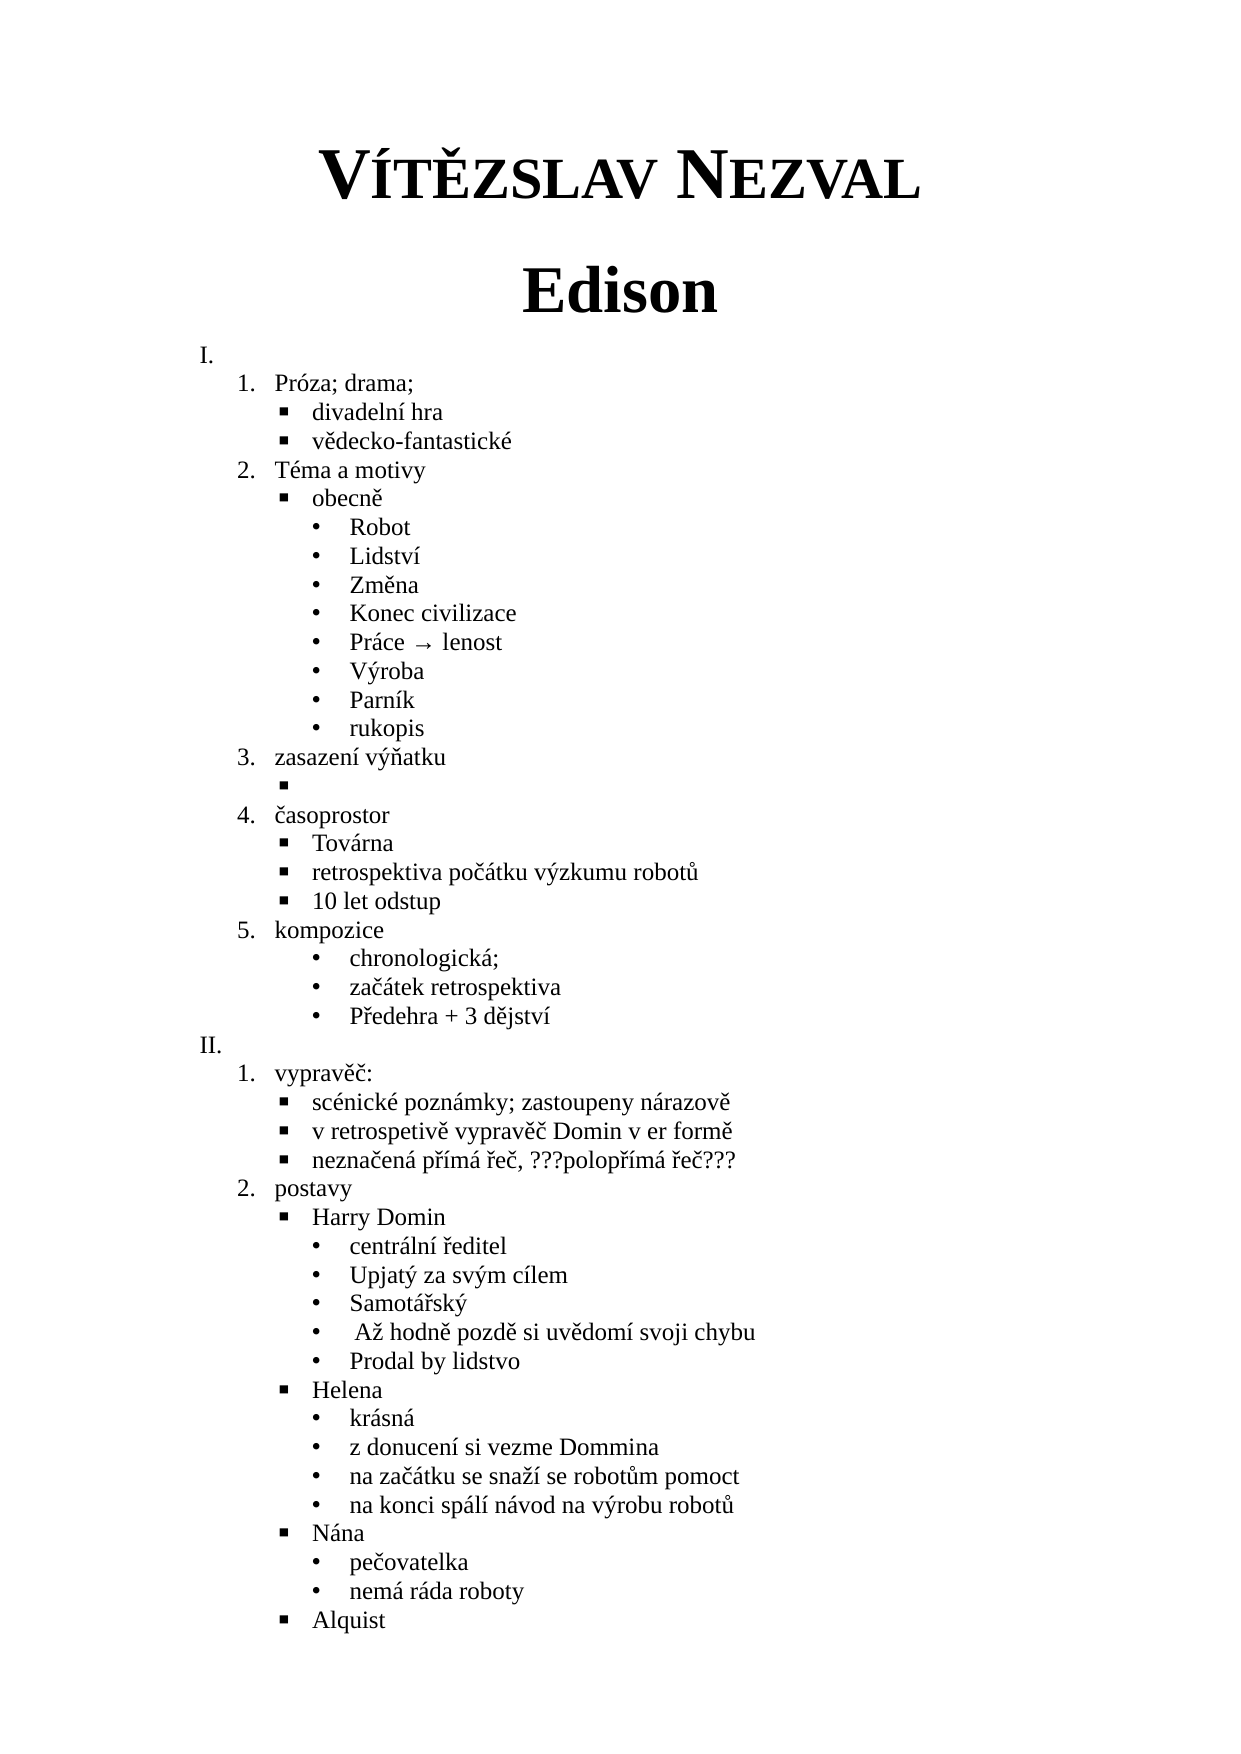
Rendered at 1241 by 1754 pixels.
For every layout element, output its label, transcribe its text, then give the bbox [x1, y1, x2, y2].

list Nána [274, 1518, 1122, 1547]
list Robot [312, 512, 1122, 541]
list v retrospetivě vypravěč Domin v er formě [274, 1116, 1122, 1145]
list Samotářský [312, 1288, 1122, 1317]
list zasazení výňatku [237, 742, 1122, 771]
list rukopis [312, 713, 1122, 742]
list 10 let odstup [274, 886, 1122, 915]
list obecně [274, 483, 1122, 512]
list divadelní hra [274, 397, 1122, 426]
list chronologická; [312, 943, 1122, 972]
list neznačená přímá řeč, ???polopřímá řeč??? [274, 1145, 1122, 1173]
list na začátku se snaží se robotům pomoct [312, 1461, 1122, 1490]
subtitle Edison [118, 251, 1122, 327]
list Prodal by lidstvo [312, 1346, 1122, 1375]
text Vítězslav Nezval [118, 130, 1122, 214]
list vypravěč: [237, 1058, 1122, 1087]
list nemá ráda roboty [312, 1576, 1122, 1605]
list Próza; drama; [237, 368, 1122, 397]
list Předehra + 3 dějství [312, 1001, 1122, 1030]
list z donucení si vezme Dommina [312, 1432, 1122, 1461]
list postavy [237, 1173, 1122, 1202]
list Helena [274, 1375, 1122, 1403]
list Parník [312, 685, 1122, 713]
list Alquist [274, 1605, 1122, 1633]
list Práce → lenost [312, 627, 1122, 656]
list Až hodně pozdě si uvědomí svoji chybu [312, 1317, 1122, 1346]
list centrální ředitel [312, 1231, 1122, 1260]
list krásná [312, 1403, 1122, 1432]
list vědecko-fantastické [274, 426, 1122, 455]
list Harry Domin [274, 1202, 1122, 1231]
list Upjatý za svým cílem [312, 1260, 1122, 1288]
list Změna [312, 570, 1122, 598]
list Výroba [312, 656, 1122, 685]
list scénické poznámky; zastoupeny nárazově [274, 1087, 1122, 1116]
list Konec civilizace [312, 598, 1122, 627]
list Továrna [274, 828, 1122, 857]
list časoprostor [237, 800, 1122, 828]
list Téma a motivy [237, 455, 1122, 483]
list Lidství [312, 541, 1122, 570]
list kompozice [237, 915, 1122, 943]
list pečovatelka [312, 1547, 1122, 1576]
list začátek retrospektiva [312, 972, 1122, 1001]
list na konci spálí návod na výrobu robotů [312, 1490, 1122, 1518]
list retrospektiva počátku výzkumu robotů [274, 857, 1122, 886]
